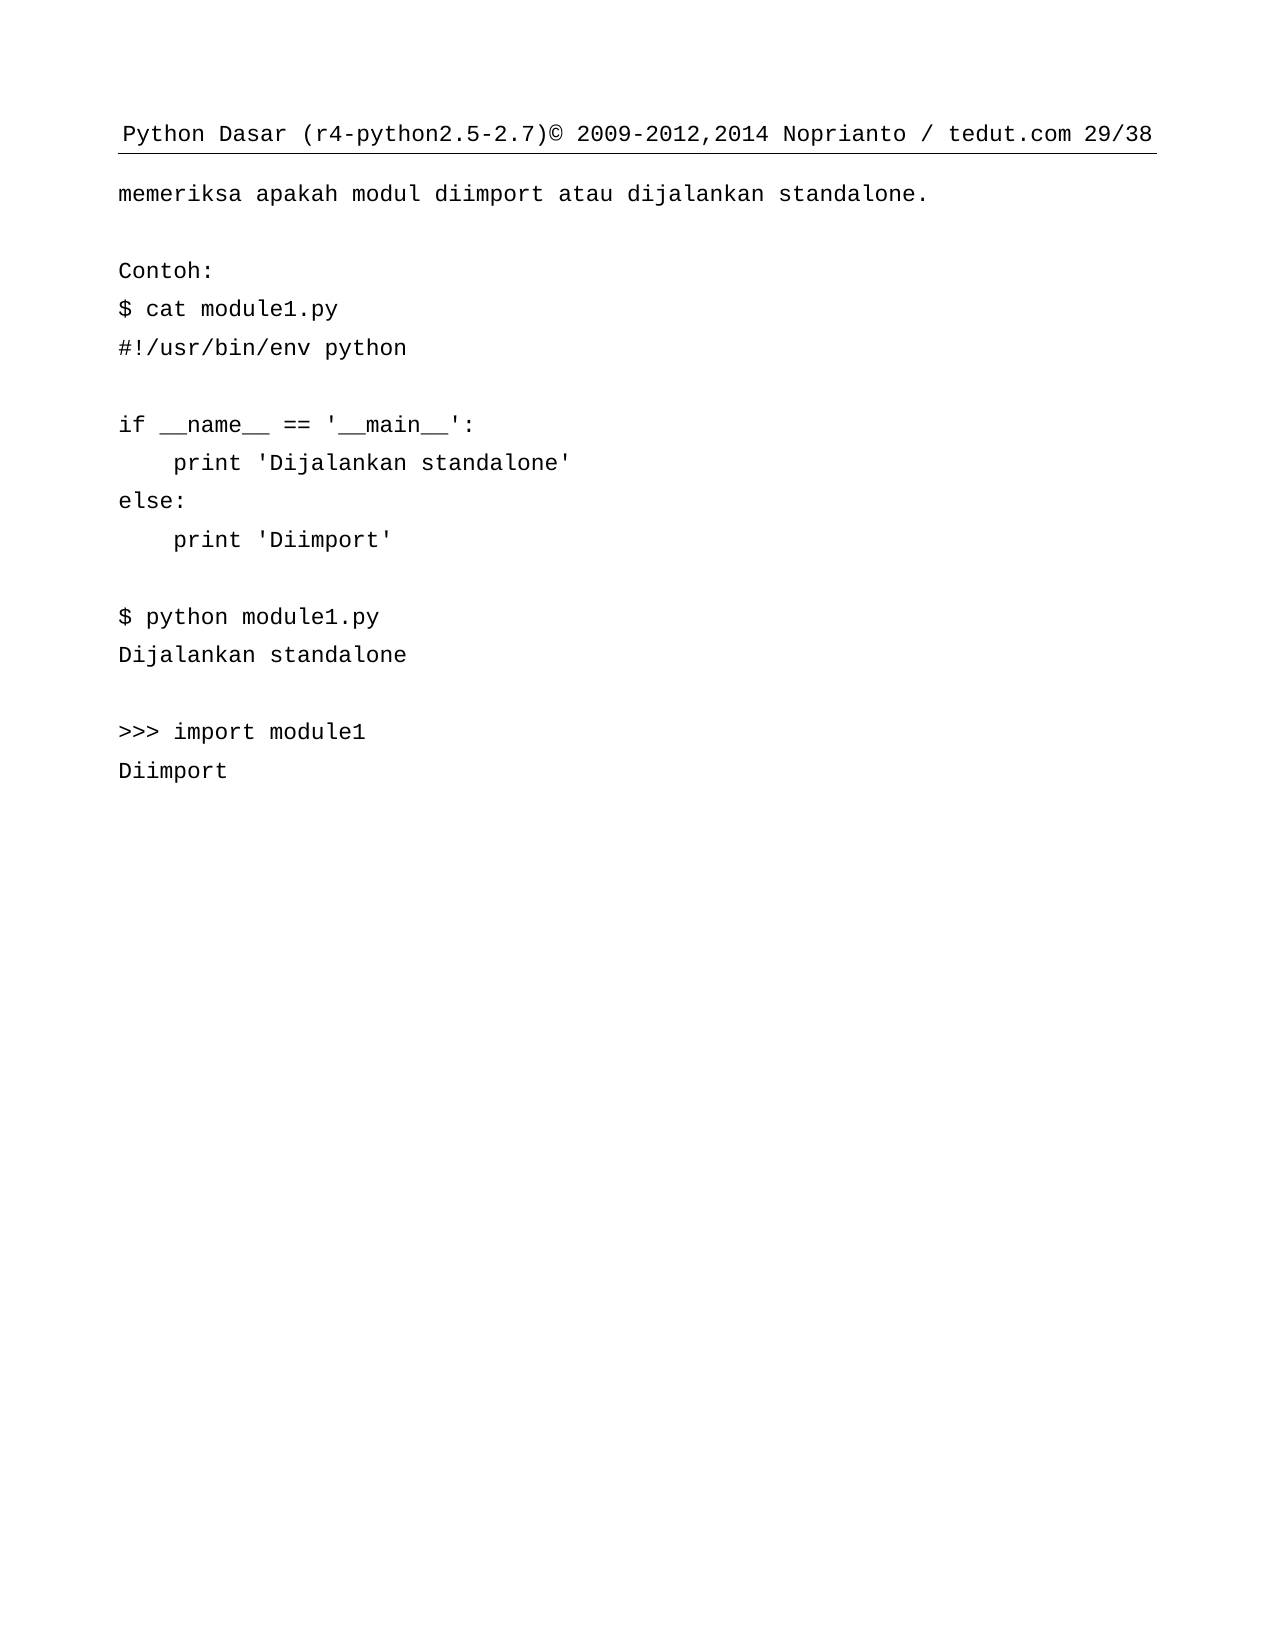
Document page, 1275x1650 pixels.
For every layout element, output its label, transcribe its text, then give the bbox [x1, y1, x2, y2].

text >>> import module1 [118, 721, 1157, 746]
text print 'Diimport' [118, 528, 1157, 554]
text Dijalankan standalone [118, 644, 1157, 669]
text Contoh: [118, 259, 1157, 285]
text $ cat module1.py [118, 298, 1157, 324]
text if __name__ == '__main__': [118, 413, 1157, 439]
text $ python module1.py [118, 605, 1157, 631]
text print 'Dijalankan standalone' [118, 451, 1157, 477]
text else: [118, 490, 1157, 516]
text memeriksa apakah modul diimport atau dijalankan standalone. [118, 182, 1157, 208]
text #!/usr/bin/env python [118, 336, 1157, 362]
text Diimport [118, 759, 1157, 785]
